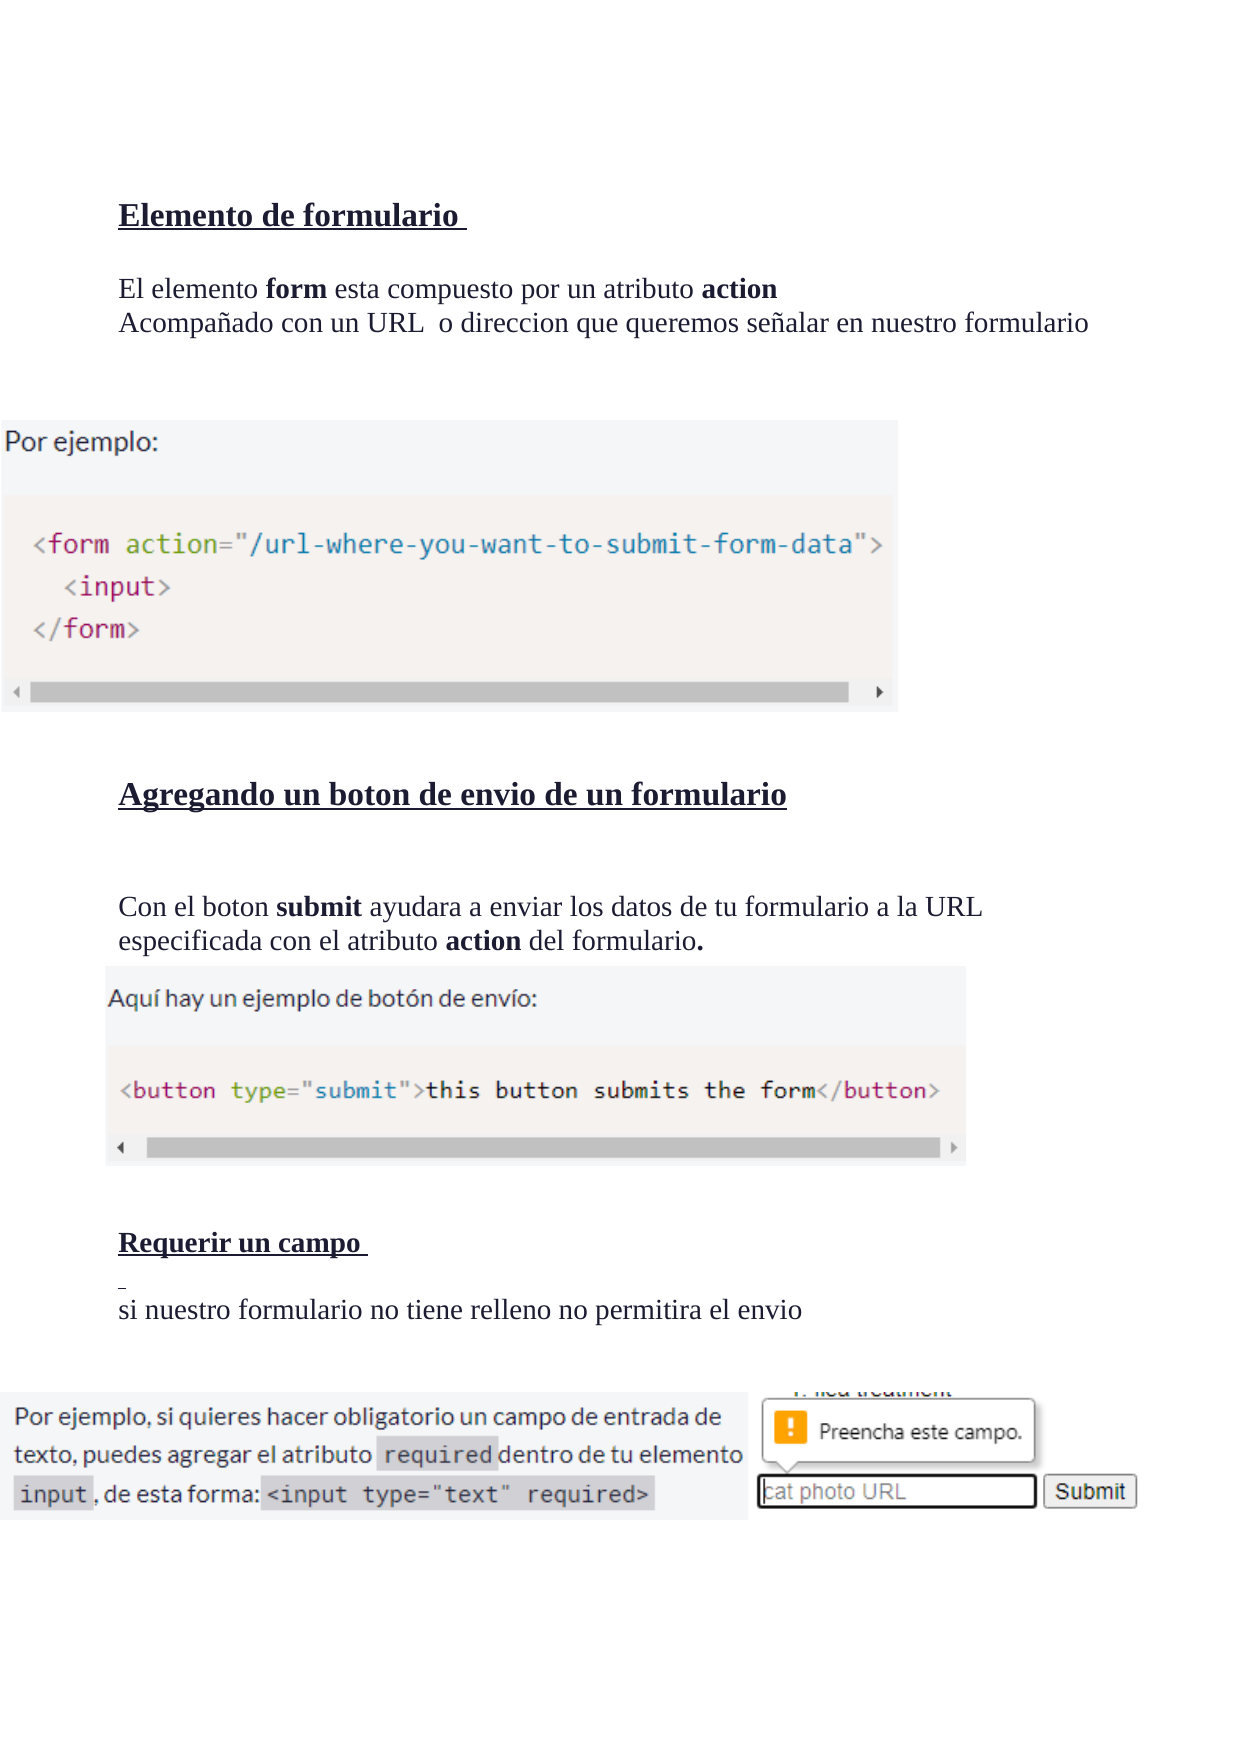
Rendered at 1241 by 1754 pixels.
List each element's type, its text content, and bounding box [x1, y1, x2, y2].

text Acompañado con un URL o direccion que queremos señalar en nuestro formulario [118, 305, 1122, 338]
text Agregando un boton de envio de un formulario [118, 774, 1122, 813]
text El elemento form esta compuesto por un atributo action [118, 271, 1122, 305]
picture [1, 420, 899, 712]
text Con el boton submit ayudara a enviar los datos de tu formulario a la URL especificada con el atributo action del formulario. [118, 889, 1122, 957]
text Elemento de formulario [118, 195, 1122, 233]
text si nuestro formulario no tiene relleno no permitira el envio [118, 1292, 1122, 1326]
picture [105, 966, 967, 1166]
text Requerir un campo [118, 1225, 1122, 1258]
picture [0, 1392, 1164, 1531]
